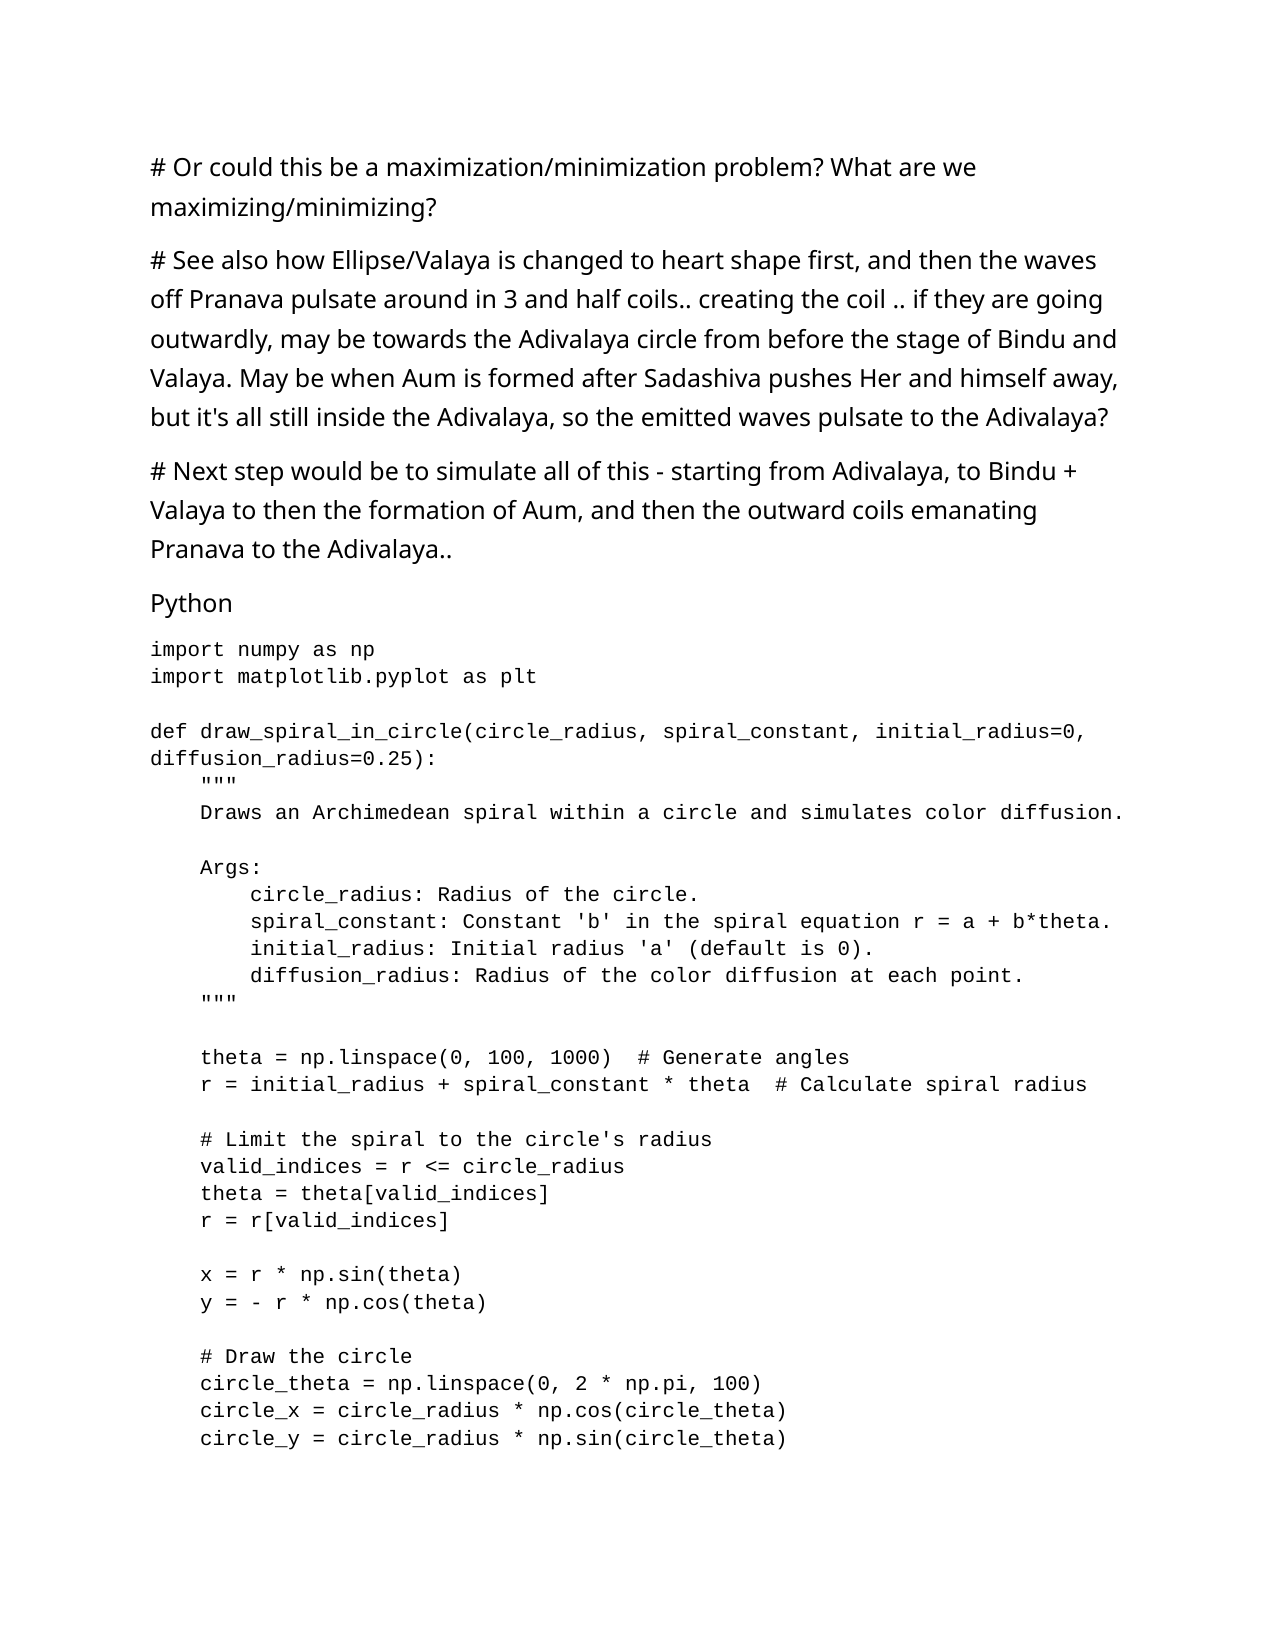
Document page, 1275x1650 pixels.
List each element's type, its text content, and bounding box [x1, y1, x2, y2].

text """ [150, 993, 1125, 1016]
text theta = theta[valid_indices] [150, 1183, 1125, 1207]
text circle_x = circle_radius * np.cos(circle_theta) [150, 1400, 1125, 1424]
text x = r * np.sin(theta) [150, 1264, 1125, 1288]
text import matplotlib.pyplot as plt [150, 666, 1125, 690]
text Draws an Archimedean spiral within a circle and simulates color diffusion. [150, 802, 1125, 826]
text initial_radius: Initial radius 'a' (default is 0). [150, 938, 1125, 962]
text """ [150, 775, 1125, 799]
text circle_y = circle_radius * np.sin(circle_theta) [150, 1428, 1125, 1451]
text diffusion_radius: Radius of the color diffusion at each point. [150, 965, 1125, 989]
text circle_radius: Radius of the circle. [150, 884, 1125, 907]
text # Limit the spiral to the circle's radius [150, 1128, 1125, 1152]
text # Or could this be a maximization/minimization problem? What are we maximizing/minimizing? [150, 150, 1125, 223]
text y = - r * np.cos(theta) [150, 1292, 1125, 1315]
text r = initial_radius + spiral_constant * theta # Calculate spiral radius [150, 1074, 1125, 1098]
text valid_indices = r <= circle_radius [150, 1156, 1125, 1179]
text Python [150, 585, 1125, 619]
text # See also how Ellipse/Valaya is changed to heart shape first, and then the waves off Pranava pulsate around in 3 and half coils.. creating the coil .. if they are going outwardly, may be towards the Adivalaya circle from before the stage of Bindu and Valaya. May be when Aum is formed after Sadashiva pushes Her and himself away, but it's all still inside the Adivalaya, so the emitted waves pulsate to the Adivalaya? [150, 243, 1125, 434]
text # Draw the circle [150, 1346, 1125, 1370]
text # Next step would be to simulate all of this - starting from Adivalaya, to Bindu + Valaya to then the formation of Aum, and then the outward coils emanating Pranava to the Adivalaya.. [150, 453, 1125, 566]
text r = r[valid_indices] [150, 1210, 1125, 1234]
text spiral_constant: Constant 'b' in the spiral equation r = a + b*theta. [150, 911, 1125, 935]
text theta = np.linspace(0, 100, 1000) # Generate angles [150, 1047, 1125, 1071]
text def draw_spiral_in_circle(circle_radius, spiral_constant, initial_radius=0, diffusion_radius=0.25): [150, 721, 1125, 772]
text circle_theta = np.linspace(0, 2 * np.pi, 100) [150, 1373, 1125, 1397]
text import numpy as np [150, 639, 1125, 663]
text Args: [150, 857, 1125, 880]
